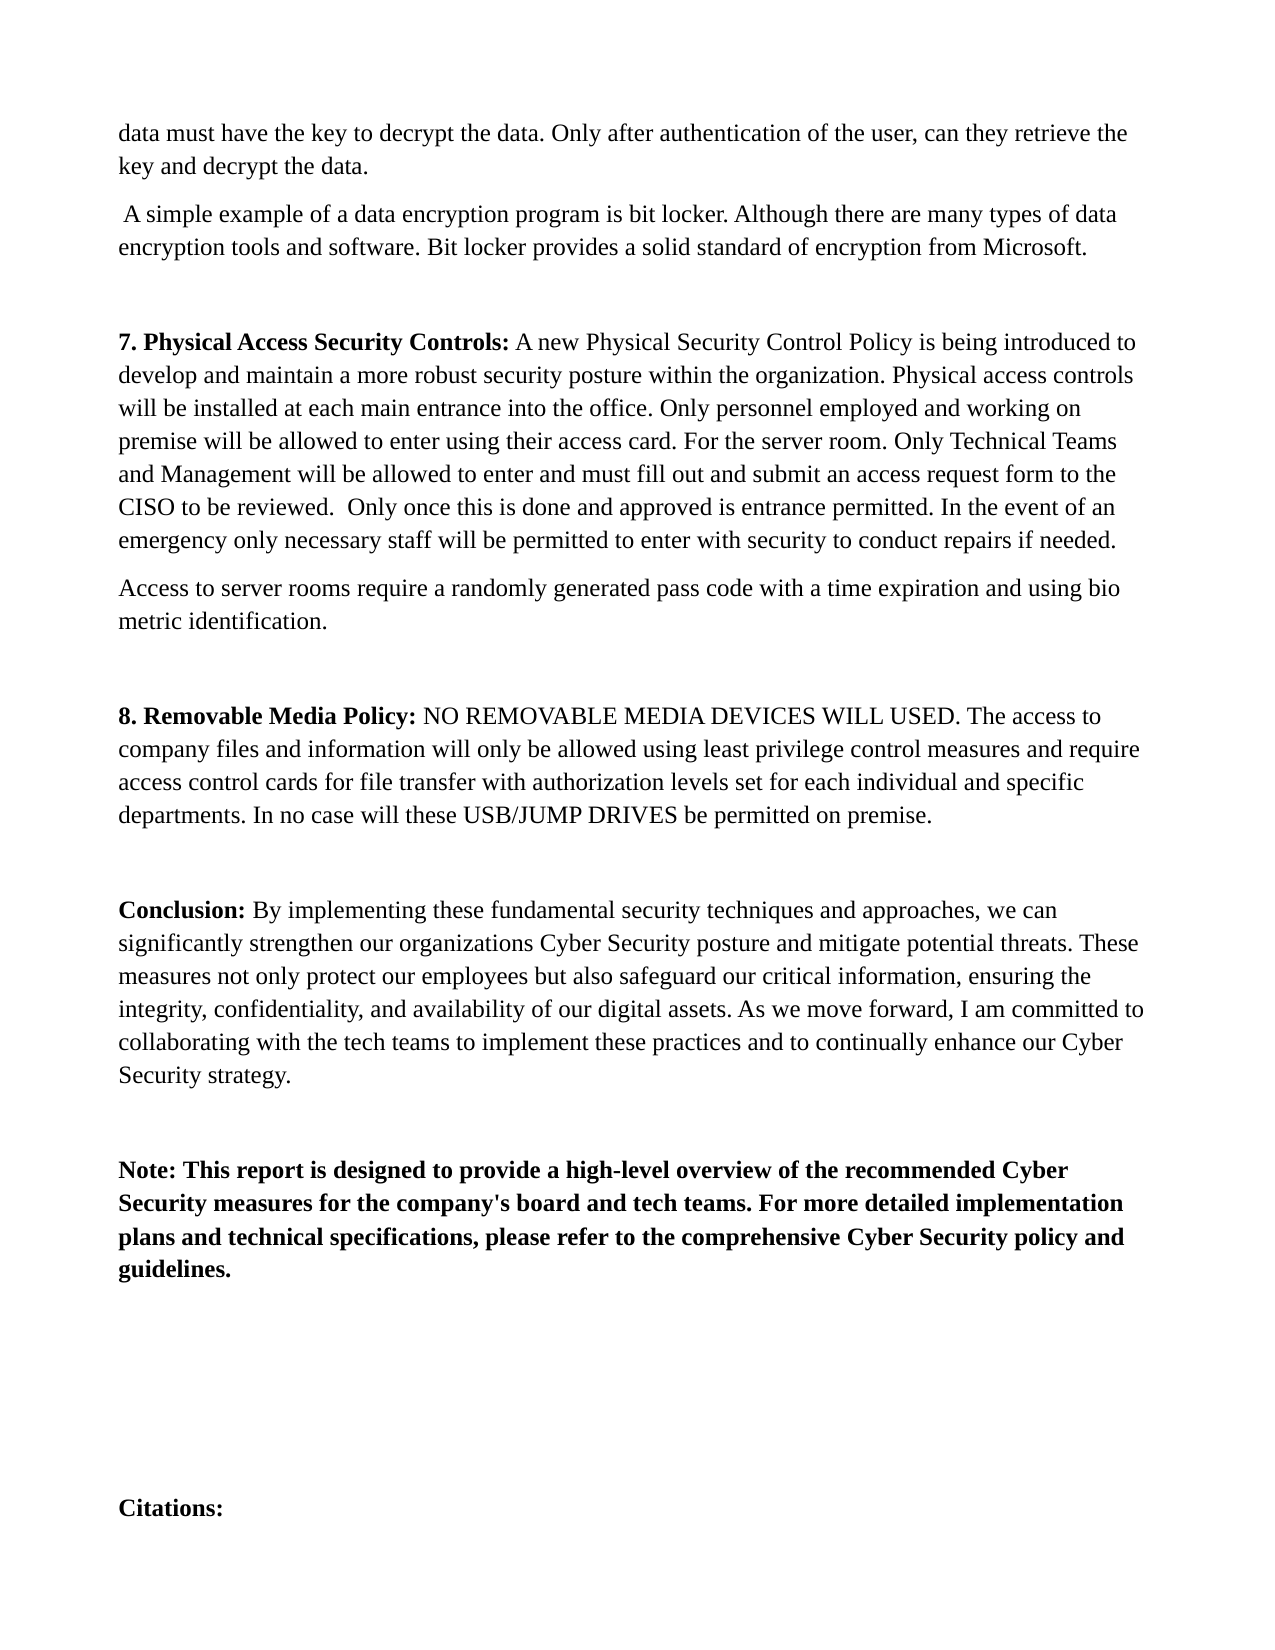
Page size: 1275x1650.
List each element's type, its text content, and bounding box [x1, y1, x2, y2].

text A simple example of a data encryption program is bit locker. Although there are many types of data encryption tools and software. Bit locker provides a solid standard of encryption from Microsoft. [118, 199, 1157, 261]
text Access to server rooms require a randomly generated pass code with a time expiration and using bio metric identification. [118, 573, 1157, 634]
text Note: This report is designed to provide a high-level overview of the recommended Cyber Security measures for the company's board and tech teams. For more detailed implementation plans and technical specifications, please refer to the comprehensive Cyber Security policy and guidelines. [118, 1156, 1157, 1283]
text Citations: [118, 1493, 1157, 1521]
text Conclusion: By implementing these fundamental security techniques and approaches, we can significantly strengthen our organizations Cyber Security posture and mitigate potential threats. These measures not only protect our employees but also safeguard our critical information, ensuring the integrity, confidentiality, and availability of our digital assets. As we move forward, I am committed to collaborating with the tech teams to implement these practices and to continually enhance our Cyber Security strategy. [118, 895, 1157, 1089]
text 7. Physical Access Security Controls: A new Physical Security Control Policy is being introduced to develop and maintain a more robust security posture within the organization. Physical access controls will be installed at each main entrance into the office. Only personnel employed and working on premise will be allowed to enter using their access card. For the server room. Only Technical Teams and Management will be allowed to enter and must fill out and submit an access request form to the CISO to be reviewed. Only once this is done and approved is entrance permitted. In the event of an emergency only necessary staff will be permitted to enter with security to conduct repairs if needed. [118, 327, 1157, 554]
text data must have the key to decrypt the data. Only after authentication of the user, can they retrieve the key and decrypt the data. [118, 118, 1157, 180]
text 8. Removable Media Policy: NO REMOVABLE MEDIA DEVICES WILL USED. The access to company files and information will only be allowed using least privilege control measures and require access control cards for file transfer with authorization levels set for each individual and specific departments. In no case will these USB/JUMP DRIVES be permitted on premise. [118, 701, 1157, 829]
